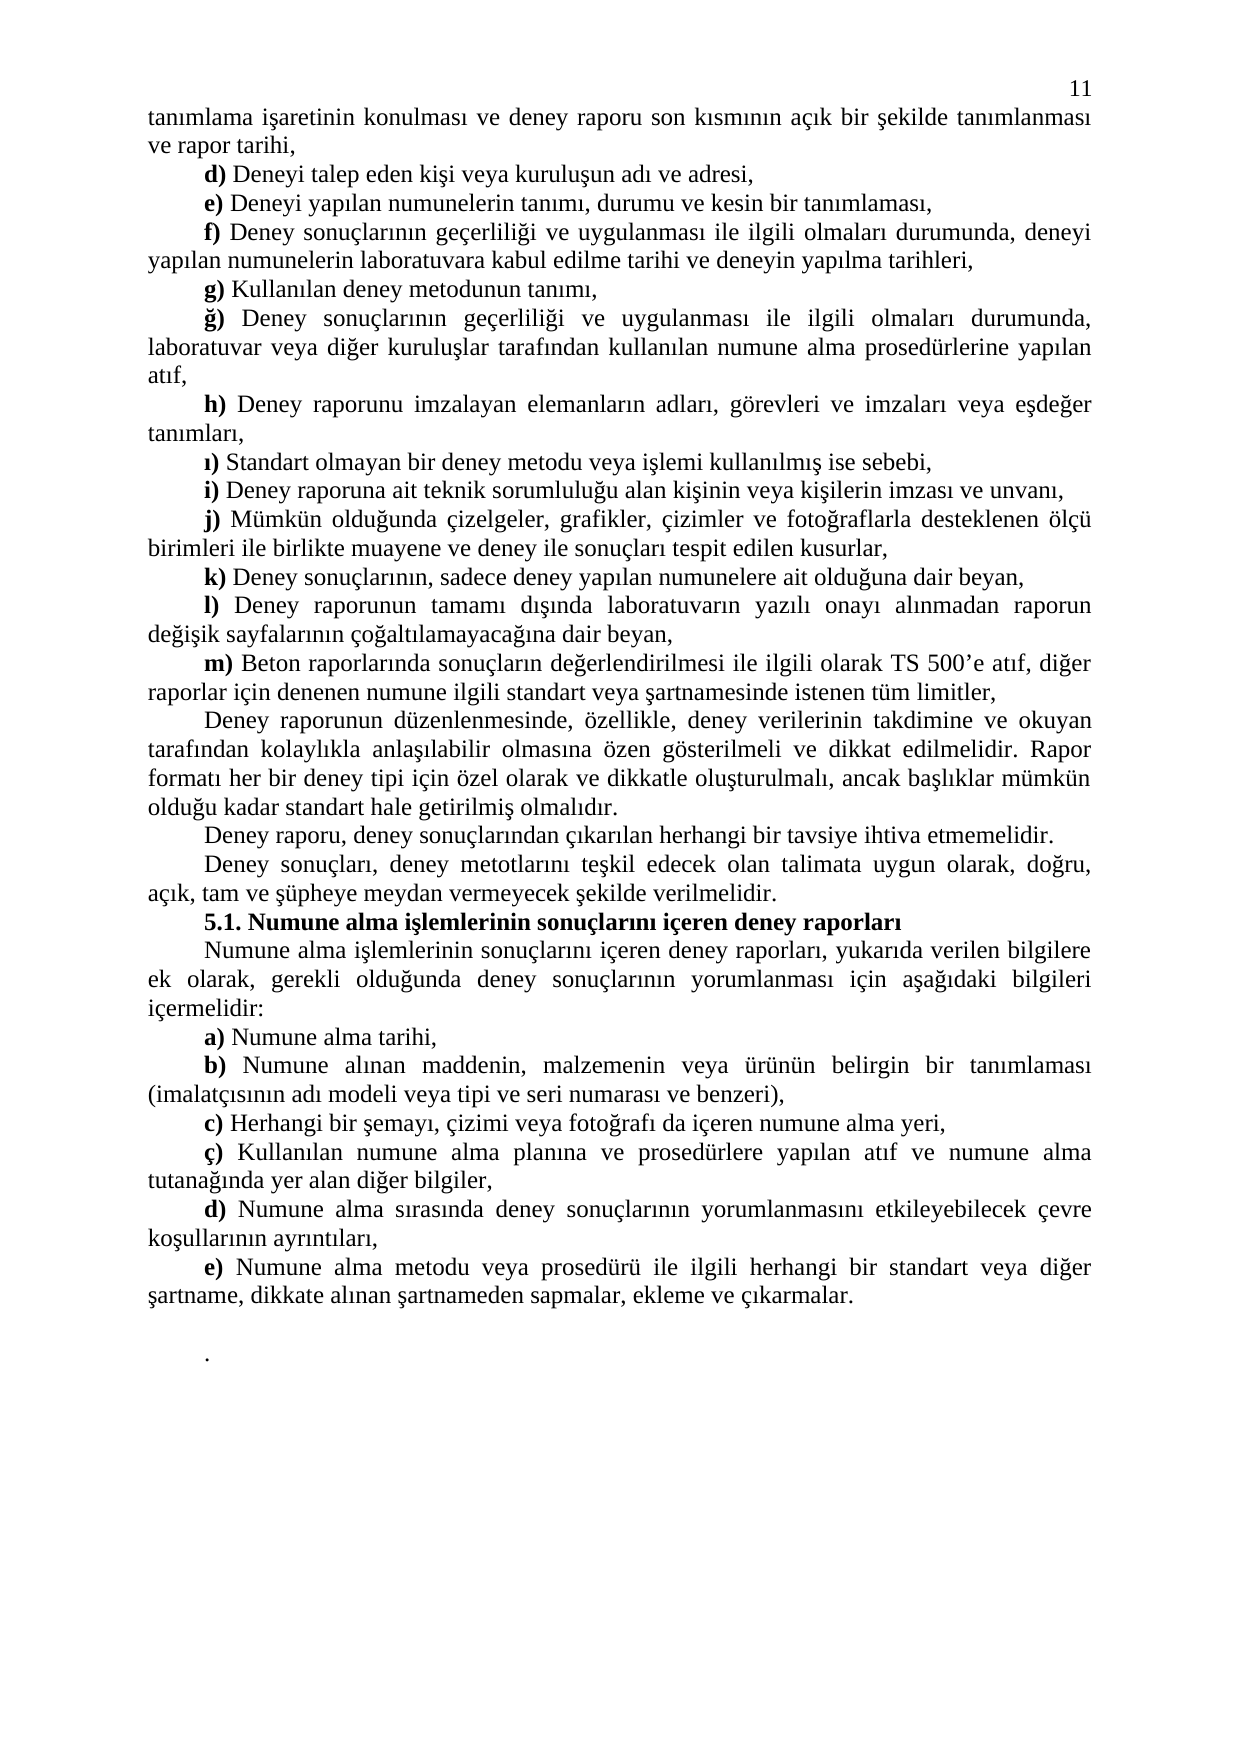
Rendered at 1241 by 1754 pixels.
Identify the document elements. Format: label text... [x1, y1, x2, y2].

text i) Deney raporuna ait teknik sorumluluğu alan kişinin veya kişilerin imzası ve unvanı, [148, 475, 1092, 504]
text k) Deney sonuçlarının, sadece deney yapılan numunelere ait olduğuna dair beyan, [148, 562, 1092, 590]
text 5.1. Numune alma işlemlerinin sonuçlarını içeren deney raporları [148, 907, 1092, 935]
text . [148, 1338, 1092, 1367]
text j) Mümkün olduğunda çizelgeler, grafikler, çizimler ve fotoğraflarla desteklenen ölçü birimleri ile birlikte muayene ve deney ile sonuçları tespit edilen kusurlar, [148, 504, 1092, 562]
text Deney sonuçları, deney metotlarını teşkil edecek olan talimata uygun olarak, doğru, açık, tam ve şüpheye meydan vermeyecek şekilde verilmelidir. [148, 849, 1092, 907]
text tanımlama işaretinin konulması ve deney raporu son kısmının açık bir şekilde tanımlanması ve rapor tarihi, [148, 101, 1092, 159]
text f) Deney sonuçlarının geçerliliği ve uygulanması ile ilgili olmaları durumunda, deneyi yapılan numunelerin laboratuvara kabul edilme tarihi ve deneyin yapılma tarihleri, [148, 217, 1092, 274]
text c) Herhangi bir şemayı, çizimi veya fotoğrafı da içeren numune alma yeri, [148, 1108, 1092, 1137]
text ğ) Deney sonuçlarının geçerliliği ve uygulanması ile ilgili olmaları durumunda, laboratuvar veya diğer kuruluşlar tarafından kullanılan numune alma prosedürlerine yapılan atıf, [148, 303, 1092, 389]
text Deney raporunun düzenlenmesinde, özellikle, deney verilerinin takdimine ve okuyan tarafından kolaylıkla anlaşılabilir olmasına özen gösterilmeli ve dikkat edilmelidir. Rapor formatı her bir deney tipi için özel olarak ve dikkatle oluşturulmalı, ancak başlıklar mümkün olduğu kadar standart hale getirilmiş olmalıdır. [148, 705, 1092, 820]
text b) Numune alınan maddenin, malzemenin veya ürünün belirgin bir tanımlaması (imalatçısının adı modeli veya tipi ve seri numarası ve benzeri), [148, 1050, 1092, 1108]
text d) Deneyi talep eden kişi veya kuruluşun adı ve adresi, [148, 159, 1092, 188]
text ç) Kullanılan numune alma planına ve prosedürlere yapılan atıf ve numune alma tutanağında yer alan diğer bilgiler, [148, 1137, 1092, 1194]
text g) Kullanılan deney metodunun tanımı, [148, 274, 1092, 303]
text m) Beton raporlarında sonuçların değerlendirilmesi ile ilgili olarak TS 500’e atıf, diğer raporlar için denenen numune ilgili standart veya şartnamesinde istenen tüm limitler, [148, 648, 1092, 705]
text Numune alma işlemlerinin sonuçlarını içeren deney raporları, yukarıda verilen bilgilere ek olarak, gerekli olduğunda deney sonuçlarının yorumlanması için aşağıdaki bilgileri içermelidir: [148, 935, 1092, 1022]
text Deney raporu, deney sonuçlarından çıkarılan herhangi bir tavsiye ihtiva etmemelidir. [148, 820, 1092, 849]
text e) Numune alma metodu veya prosedürü ile ilgili herhangi bir standart veya diğer şartname, dikkate alınan şartnameden sapmalar, ekleme ve çıkarmalar. [148, 1252, 1092, 1309]
text h) Deney raporunu imzalayan elemanların adları, görevleri ve imzaları veya eşdeğer tanımları, [148, 389, 1092, 447]
text e) Deneyi yapılan numunelerin tanımı, durumu ve kesin bir tanımlaması, [148, 188, 1092, 217]
text a) Numune alma tarihi, [148, 1022, 1092, 1050]
text l) Deney raporunun tamamı dışında laboratuvarın yazılı onayı alınmadan raporun değişik sayfalarının çoğaltılamayacağına dair beyan, [148, 590, 1092, 648]
text ı) Standart olmayan bir deney metodu veya işlemi kullanılmış ise sebebi, [148, 447, 1092, 475]
text d) Numune alma sırasında deney sonuçlarının yorumlanmasını etkileyebilecek çevre koşullarının ayrıntıları, [148, 1194, 1092, 1252]
